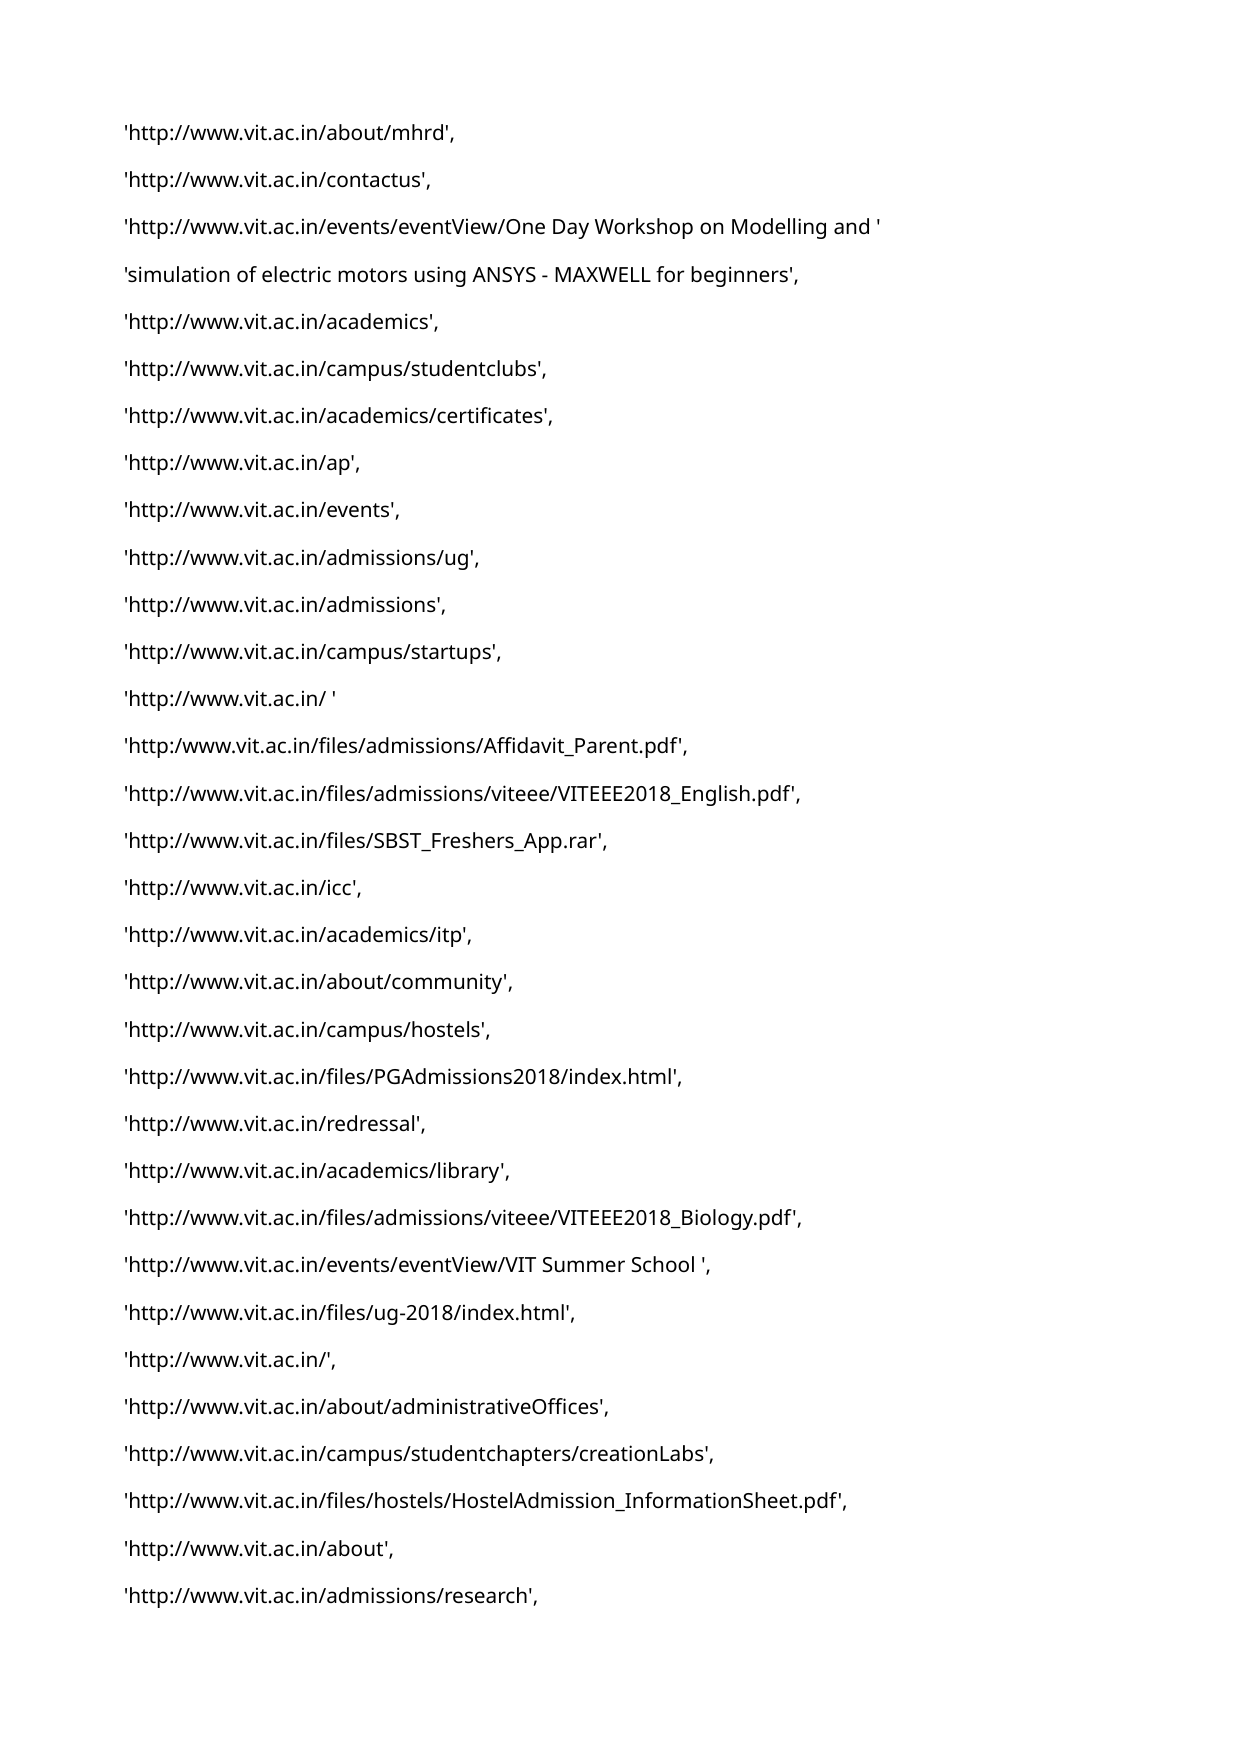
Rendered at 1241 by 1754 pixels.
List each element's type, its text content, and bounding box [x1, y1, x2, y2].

text 'http://www.vit.ac.in/campus/hostels', [118, 1015, 1122, 1043]
text 'http://www.vit.ac.in/academics', [118, 307, 1122, 335]
text 'http://www.vit.ac.in/redressal', [118, 1109, 1122, 1137]
text 'http://www.vit.ac.in/campus/startups', [118, 637, 1122, 666]
text 'http://www.vit.ac.in/files/PGAdmissions2018/index.html', [118, 1062, 1122, 1090]
text 'http://www.vit.ac.in/events', [118, 496, 1122, 524]
text 'http://www.vit.ac.in/icc', [118, 873, 1122, 902]
text 'http://www.vit.ac.in/about/mhrd', [118, 118, 1122, 147]
text 'http://www.vit.ac.in/', [118, 1345, 1122, 1373]
text 'http://www.vit.ac.in/files/ug-2018/index.html', [118, 1298, 1122, 1326]
text 'http://www.vit.ac.in/events/eventView/VIT Summer School ', [118, 1251, 1122, 1279]
text 'simulation of electric motors using ANSYS - MAXWELL for beginners', [118, 260, 1122, 288]
text 'http://www.vit.ac.in/admissions/research', [118, 1581, 1122, 1609]
text 'http://www.vit.ac.in/admissions', [118, 590, 1122, 618]
text 'http://www.vit.ac.in/events/eventView/One Day Workshop on Modelling and ' [118, 212, 1122, 241]
text 'http://www.vit.ac.in/files/admissions/viteee/VITEEE2018_Biology.pdf', [118, 1203, 1122, 1232]
text 'http://www.vit.ac.in/academics/itp', [118, 920, 1122, 949]
text 'http:/www.vit.ac.in/files/admissions/Affidavit_Parent.pdf', [118, 732, 1122, 760]
text 'http://www.vit.ac.in/files/SBST_Freshers_App.rar', [118, 826, 1122, 854]
text 'http://www.vit.ac.in/files/hostels/HostelAdmission_InformationSheet.pdf', [118, 1487, 1122, 1515]
text 'http://www.vit.ac.in/contactus', [118, 165, 1122, 194]
text 'http://www.vit.ac.in/academics/certificates', [118, 401, 1122, 430]
text 'http://www.vit.ac.in/files/admissions/viteee/VITEEE2018_English.pdf', [118, 779, 1122, 807]
text 'http://www.vit.ac.in/ap', [118, 448, 1122, 477]
text 'http://www.vit.ac.in/admissions/ug', [118, 543, 1122, 571]
text 'http://www.vit.ac.in/campus/studentchapters/creationLabs', [118, 1439, 1122, 1468]
text 'http://www.vit.ac.in/about', [118, 1534, 1122, 1562]
text 'http://www.vit.ac.in/about/administrativeOffices', [118, 1392, 1122, 1421]
text 'http://www.vit.ac.in/about/community', [118, 967, 1122, 996]
text 'http://www.vit.ac.in/academics/library', [118, 1156, 1122, 1185]
text 'http://www.vit.ac.in/ ' [118, 684, 1122, 713]
text 'http://www.vit.ac.in/campus/studentclubs', [118, 354, 1122, 382]
